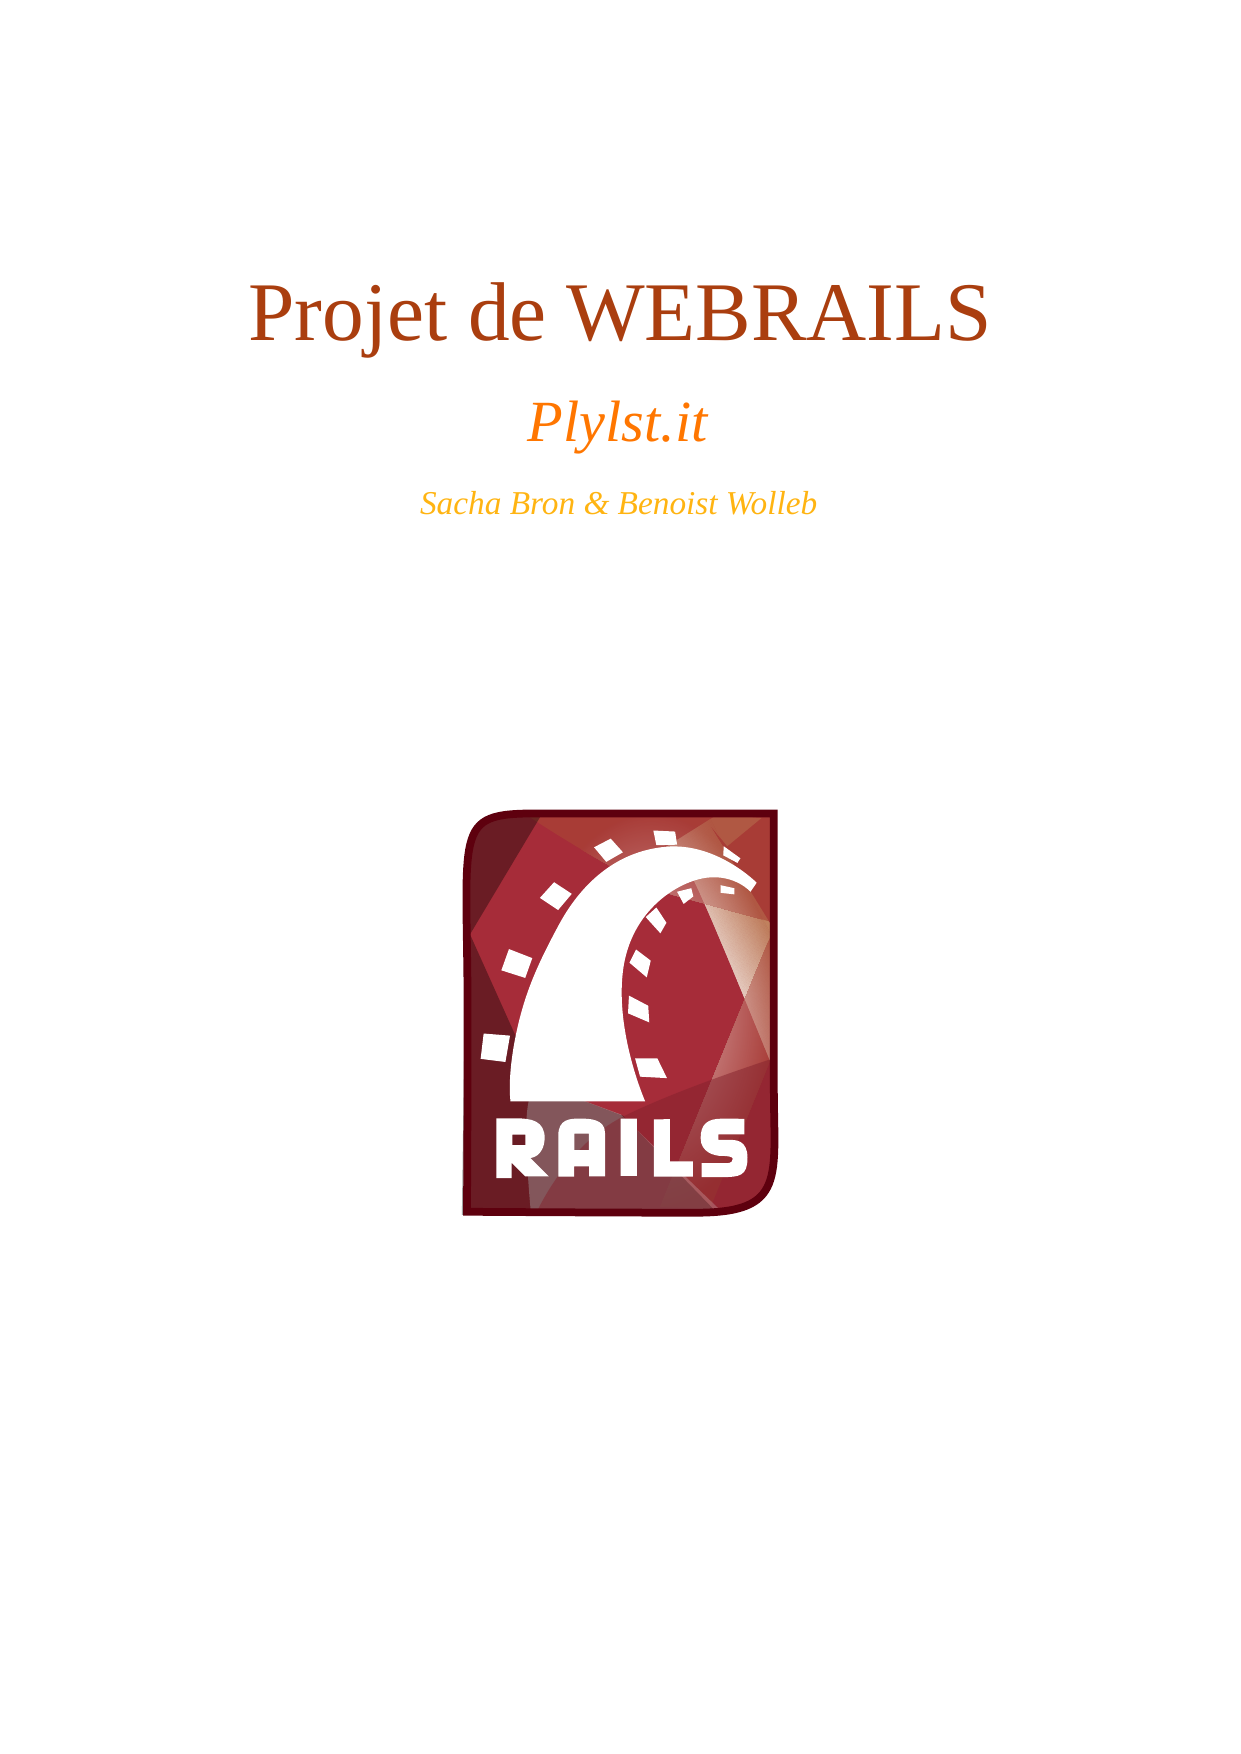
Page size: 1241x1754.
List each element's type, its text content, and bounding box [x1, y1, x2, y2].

text Plylst.it [118, 387, 1122, 454]
text Sacha Bron & Benoist Wolleb [118, 483, 1122, 521]
text Projet de WEBRAILS [118, 263, 1122, 358]
